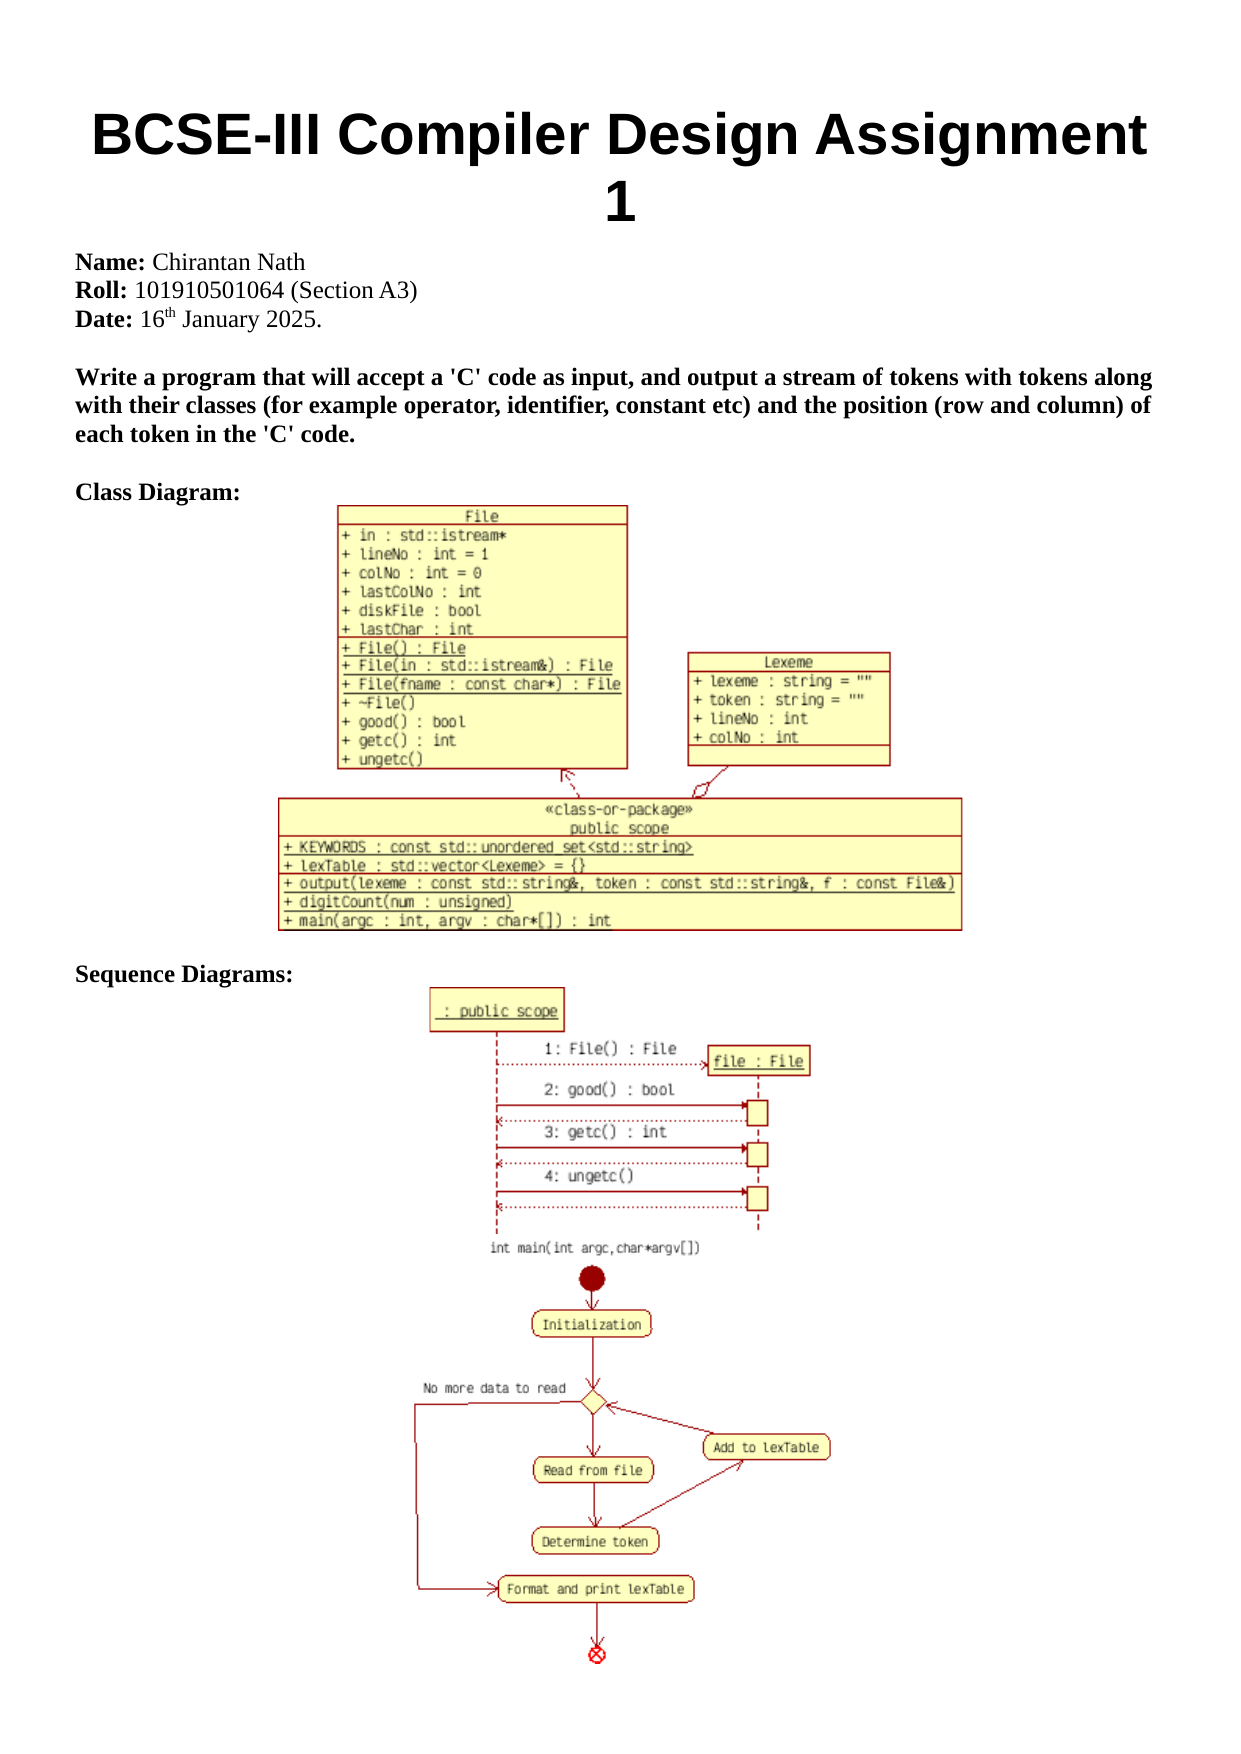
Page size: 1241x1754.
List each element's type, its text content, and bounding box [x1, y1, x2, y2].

text Write a program that will accept a 'C' code as input, and output a stream of tokens with tokens along with their classes (for example operator, identifier, constant etc) and the position (row and column) of each token in the 'C' code. [75, 362, 1165, 448]
text Name: Chirantan Nath [75, 247, 1165, 275]
title BCSE-III Compiler Design Assignment 1 [75, 100, 1165, 234]
text Class Diagram: [75, 477, 1165, 505]
picture [409, 987, 831, 1664]
text Sequence Diagrams: [75, 959, 1165, 988]
text Date: 16th January 2025. [75, 304, 1165, 333]
text Roll: 101910501064 (Section A3) [75, 275, 1165, 304]
picture [278, 505, 963, 931]
